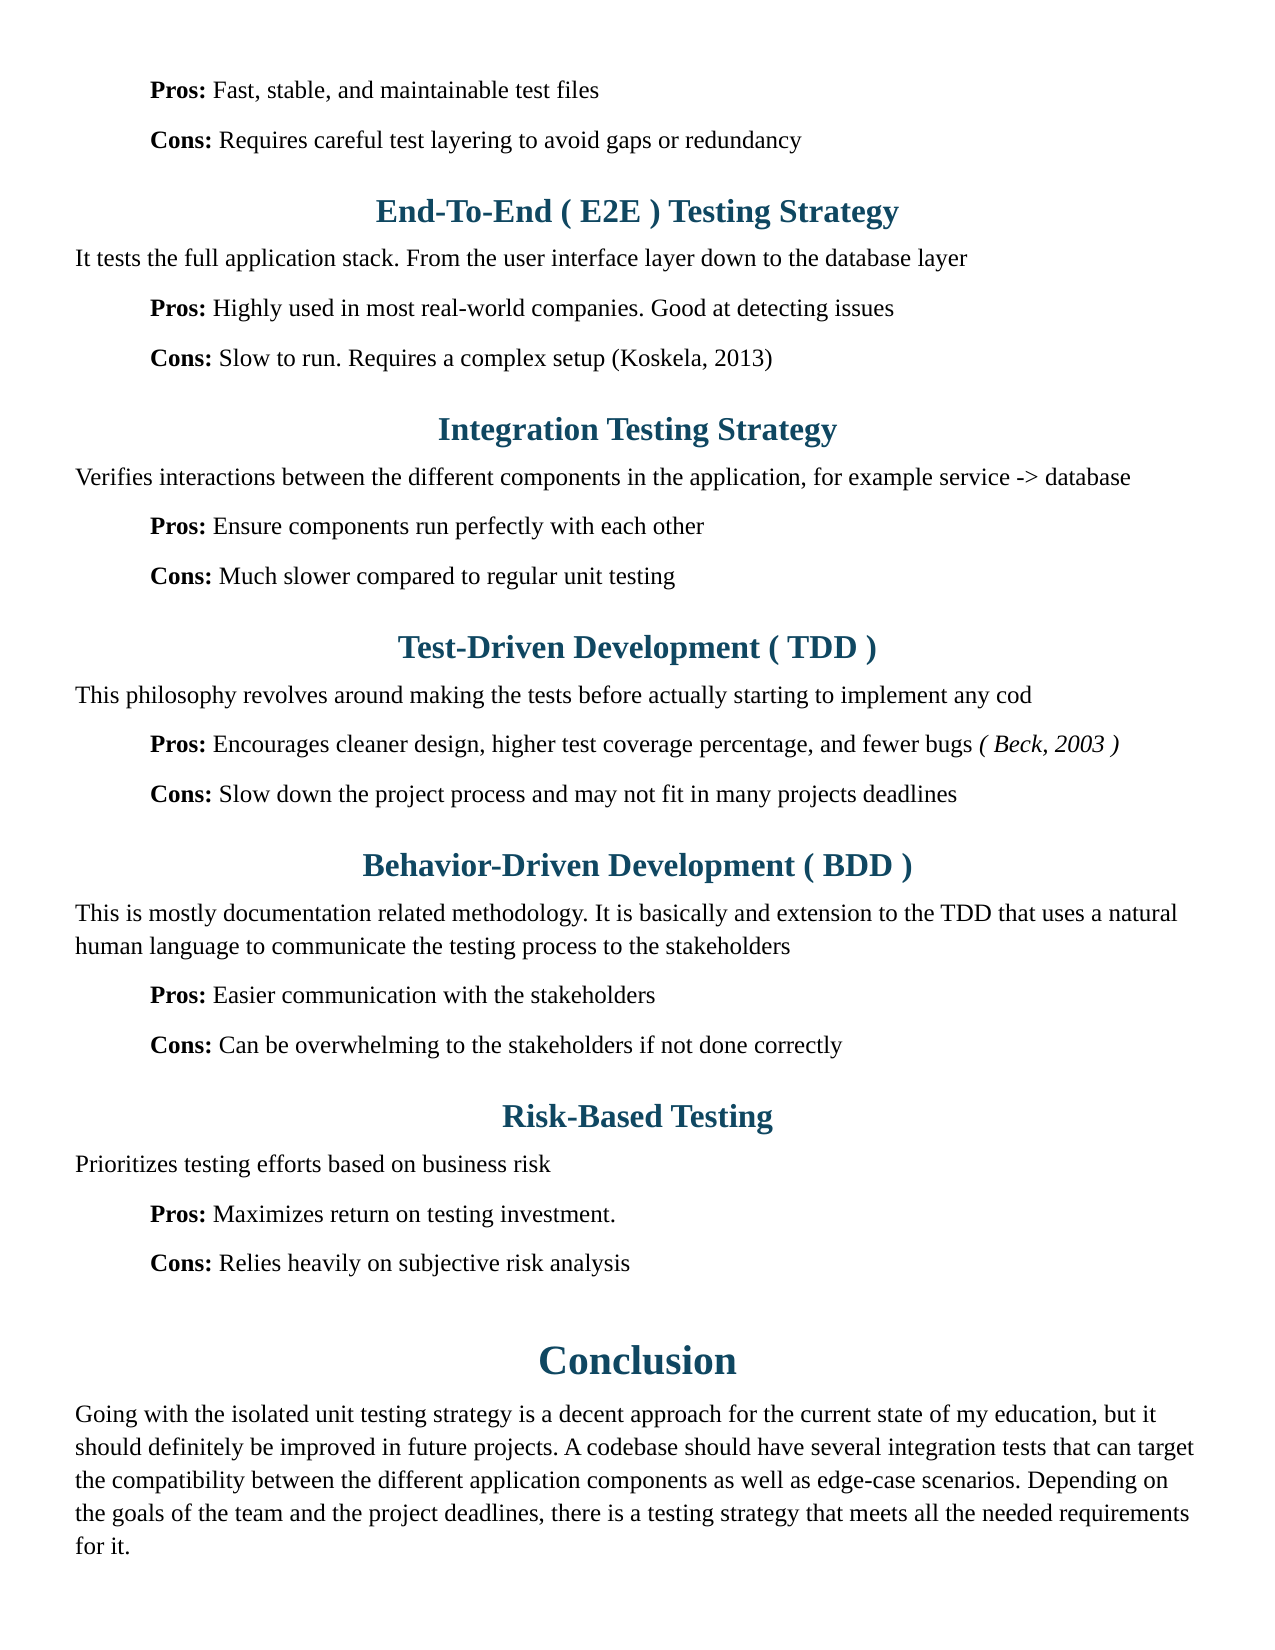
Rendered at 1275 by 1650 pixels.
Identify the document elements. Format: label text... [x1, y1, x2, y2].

text Cons: Relies heavily on subjective risk analysis [75, 1248, 1200, 1277]
text Pros: Maximizes return on testing investment. [75, 1199, 1200, 1227]
subtitle Test-Driven Development ( TDD ) [75, 627, 1200, 666]
text Cons: Can be overwhelming to the stakeholders if not done correctly [75, 1030, 1200, 1059]
text Going with the isolated unit testing strategy is a decent approach for the current state of my education, but it should definitely be improved in future projects. A codebase should have several integration tests that can target the compatibility between the different application components as well as edge-case scenarios. Depending on the goals of the team and the project deadlines, there is a testing strategy that meets all the needed requirements for it. [75, 1399, 1200, 1560]
text Cons: Much slower compared to regular unit testing [75, 561, 1200, 590]
text Cons: Slow to run. Requires a complex setup (Koskela, 2013) [75, 343, 1200, 372]
subtitle Conclusion [75, 1336, 1200, 1383]
text Cons: Slow down the project process and may not fit in many projects deadlines [75, 779, 1200, 808]
text This philosophy revolves around making the tests before actually starting to implement any cod [75, 680, 1200, 708]
text Pros: Encourages cleaner design, higher test coverage percentage, and fewer bugs ( Beck, 2003 ) [75, 729, 1200, 758]
subtitle Integration Testing Strategy [75, 409, 1200, 447]
text This is mostly documentation related methodology. It is basically and extension to the TDD that uses a natural human language to communicate the testing process to the stakeholders [75, 898, 1200, 959]
subtitle Behavior-Driven Development ( BDD ) [75, 845, 1200, 884]
text It tests the full application stack. From the user interface layer down to the database layer [75, 243, 1200, 272]
subtitle End-To-End ( E2E ) Testing Strategy [75, 191, 1200, 229]
text Cons: Requires careful test layering to avoid gaps or redundancy [75, 125, 1200, 153]
text Pros: Easier communication with the stakeholders [75, 981, 1200, 1009]
text Pros: Highly used in most real-world companies. Good at detecting issues [75, 293, 1200, 322]
text Pros: Fast, stable, and maintainable test files [75, 75, 1200, 104]
subtitle Risk-Based Testing [75, 1097, 1200, 1135]
text Prioritizes testing efforts based on business risk [75, 1149, 1200, 1178]
text Pros: Ensure components run perfectly with each other [75, 511, 1200, 540]
text Verifies interactions between the different components in the application, for example service -> database [75, 462, 1200, 490]
